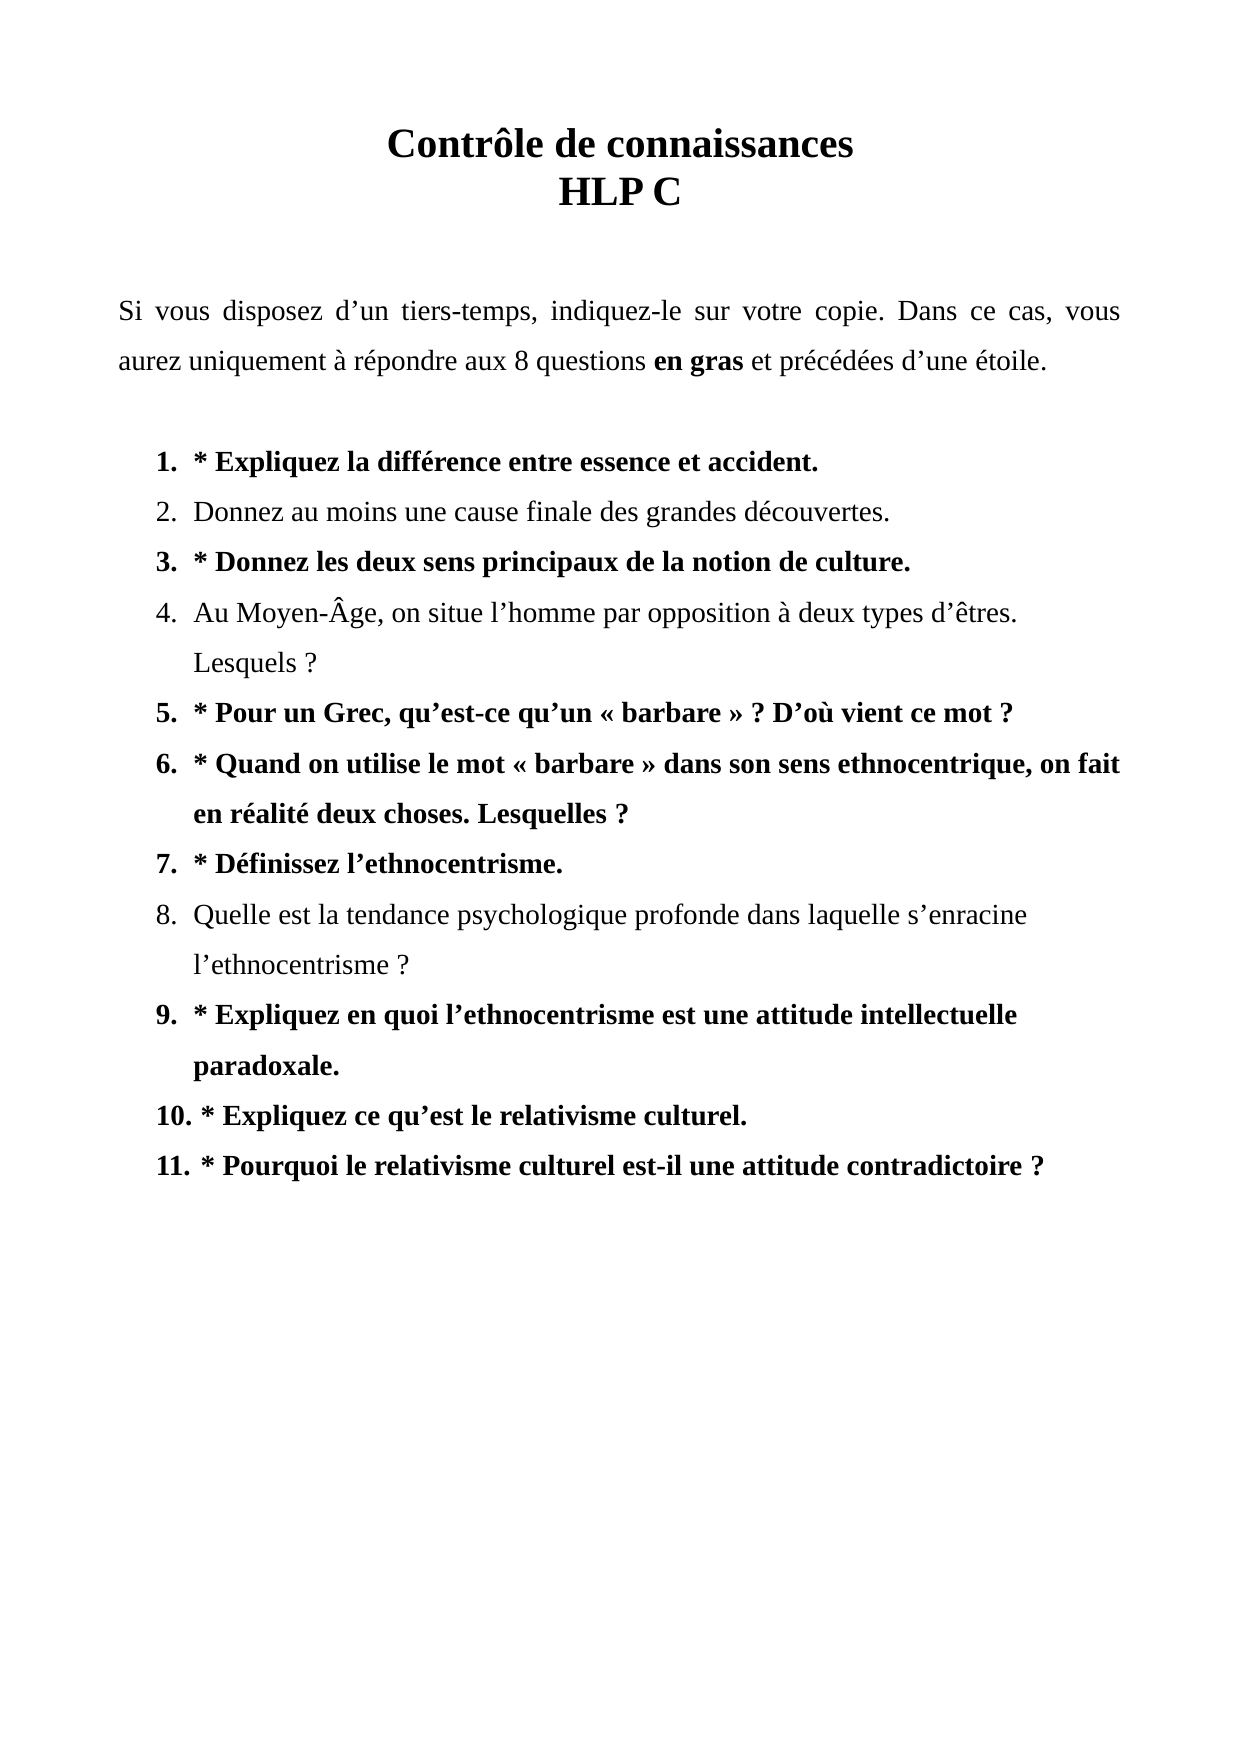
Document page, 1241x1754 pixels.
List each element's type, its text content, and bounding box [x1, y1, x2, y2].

list * Pour un Grec, qu’est-ce qu’un « barbare » ? D’où vient ce mot ? [156, 696, 1122, 729]
list Au Moyen-Âge, on situe l’homme par opposition à deux types d’êtres. Lesquels ? [156, 595, 1122, 679]
list * Pourquoi le relativisme culturel est-il une attitude contradictoire ? [156, 1148, 1122, 1182]
text Contrôle de connaissances [118, 118, 1122, 166]
list Quelle est la tendance psychologique profonde dans laquelle s’enracine l’ethnocentrisme ? [156, 897, 1122, 981]
list * Expliquez ce qu’est le relativisme culturel. [156, 1098, 1122, 1132]
list * Définissez l’ethnocentrisme. [156, 846, 1122, 880]
list * Expliquez la différence entre essence et accident. [156, 444, 1122, 477]
text HLP C [118, 166, 1122, 214]
list * Donnez les deux sens principaux de la notion de culture. [156, 544, 1122, 578]
list * Quand on utilise le mot « barbare » dans son sens ethnocentrique, on fait en réalité deux choses. Lesquelles ? [156, 746, 1122, 830]
list Donnez au moins une cause finale des grandes découvertes. [156, 494, 1122, 528]
text Si vous disposez d’un tiers-temps, indiquez-le sur votre copie. Dans ce cas, vous aurez uniquement à répondre aux 8 questions en gras et précédées d’une étoile. [118, 293, 1122, 377]
list * Expliquez en quoi l’ethnocentrisme est une attitude intellectuelle paradoxale. [156, 997, 1122, 1081]
